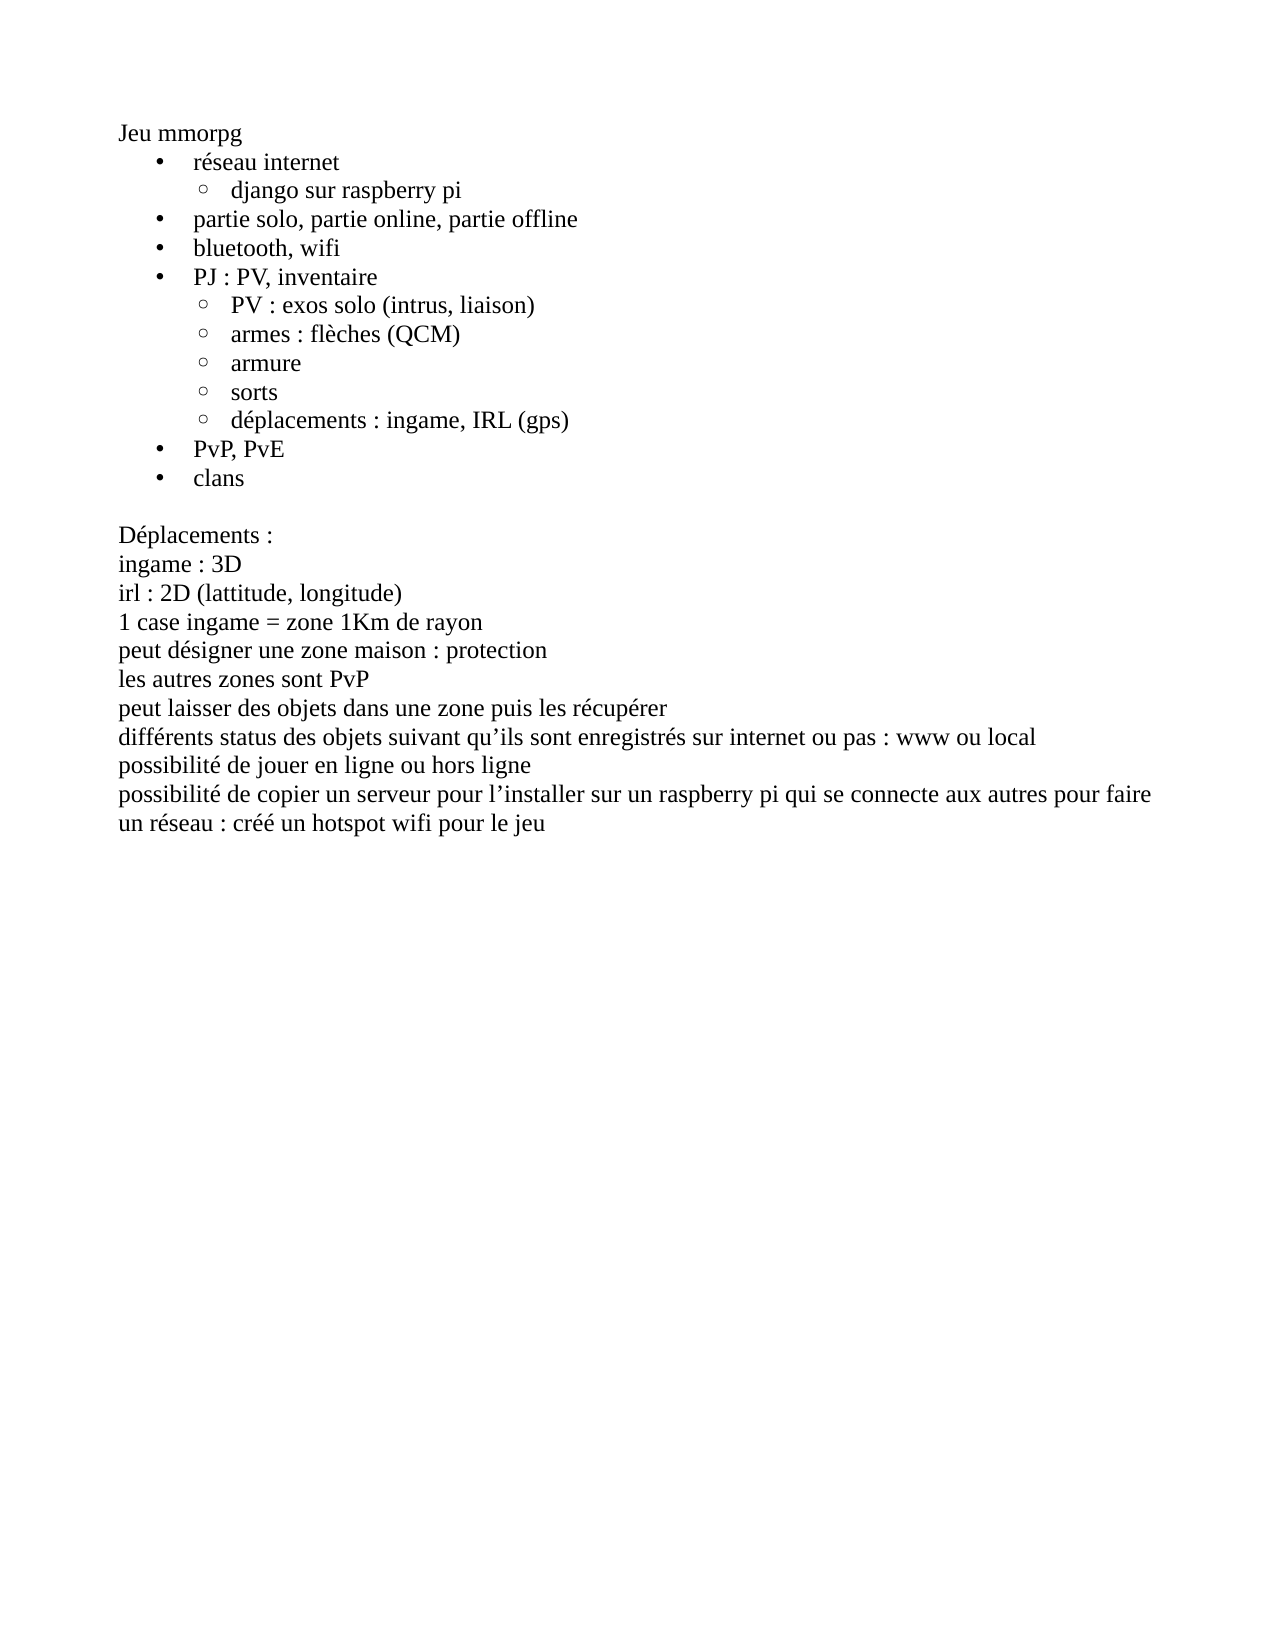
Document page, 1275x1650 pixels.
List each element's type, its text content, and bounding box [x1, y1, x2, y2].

list clans [156, 463, 1157, 492]
text différents status des objets suivant qu’ils sont enregistrés sur internet ou pas : www ou local [118, 722, 1157, 751]
list armes : flèches (QCM) [193, 319, 1157, 348]
text possibilité de jouer en ligne ou hors ligne [118, 751, 1157, 779]
list partie solo, partie online, partie offline [156, 204, 1157, 233]
text Jeu mmorpg [118, 118, 1157, 147]
text irl : 2D (lattitude, longitude) [118, 578, 1157, 607]
list bluetooth, wifi [156, 233, 1157, 262]
text possibilité de copier un serveur pour l’installer sur un raspberry pi qui se connecte aux autres pour faire un réseau : créé un hotspot wifi pour le jeu [118, 779, 1157, 837]
list django sur raspberry pi [193, 176, 1157, 204]
text les autres zones sont PvP [118, 664, 1157, 693]
text 1 case ingame = zone 1Km de rayon [118, 607, 1157, 636]
list déplacements : ingame, IRL (gps) [193, 406, 1157, 434]
text Déplacements : [118, 521, 1157, 549]
list PV : exos solo (intrus, liaison) [193, 291, 1157, 319]
list PvP, PvE [156, 434, 1157, 463]
list PJ : PV, inventaire [156, 262, 1157, 291]
text peut désigner une zone maison : protection [118, 636, 1157, 664]
text ingame : 3D [118, 549, 1157, 578]
text peut laisser des objets dans une zone puis les récupérer [118, 693, 1157, 722]
list réseau internet [156, 147, 1157, 176]
list sorts [193, 377, 1157, 406]
list armure [193, 348, 1157, 377]
